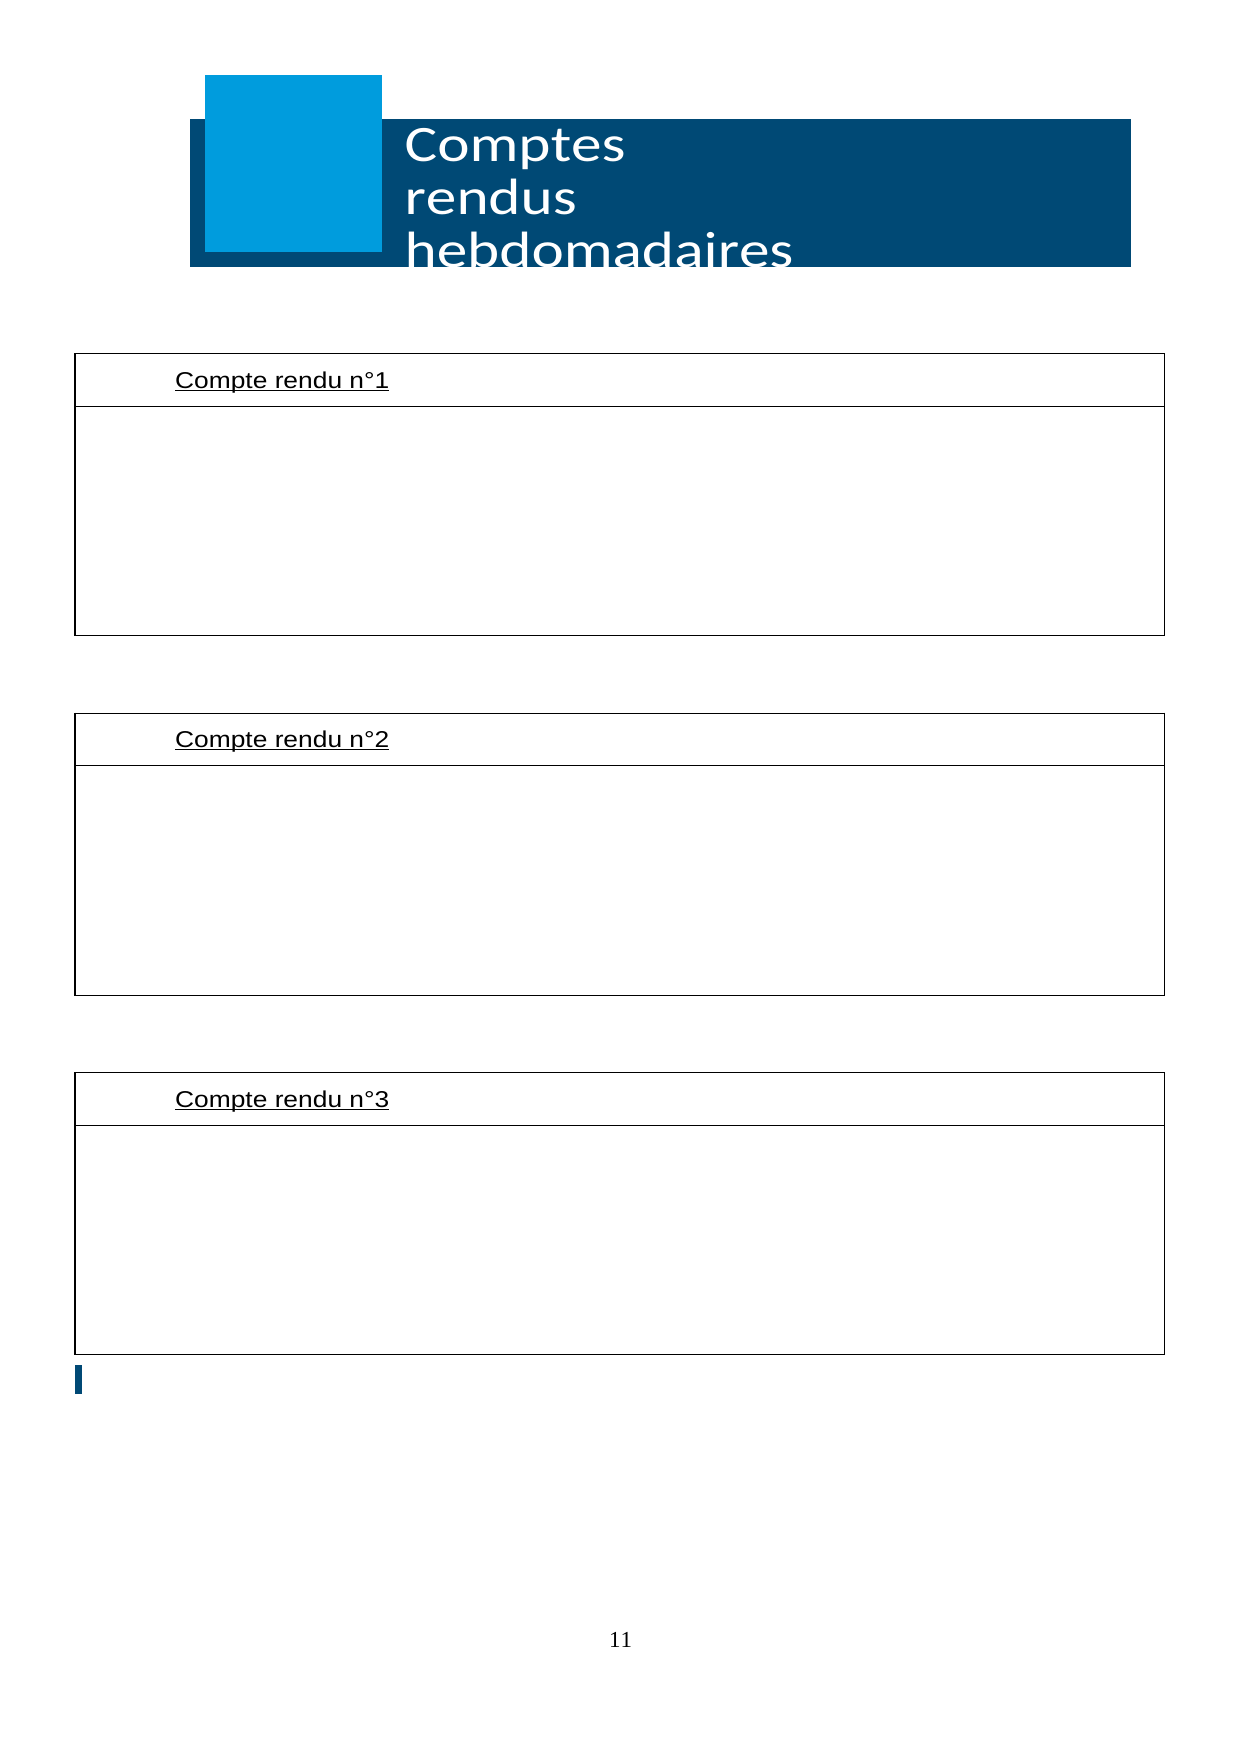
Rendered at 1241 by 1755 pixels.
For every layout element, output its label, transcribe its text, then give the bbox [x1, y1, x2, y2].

table_header Compte rendu n°1 [76, 354, 1164, 406]
table_cell [76, 1126, 1164, 1354]
table_cell [76, 407, 1164, 635]
table_header Compte rendu n°2 [76, 714, 1164, 765]
table_header Compte rendu n°3 [76, 1073, 1164, 1124]
table_cell [76, 766, 1164, 995]
